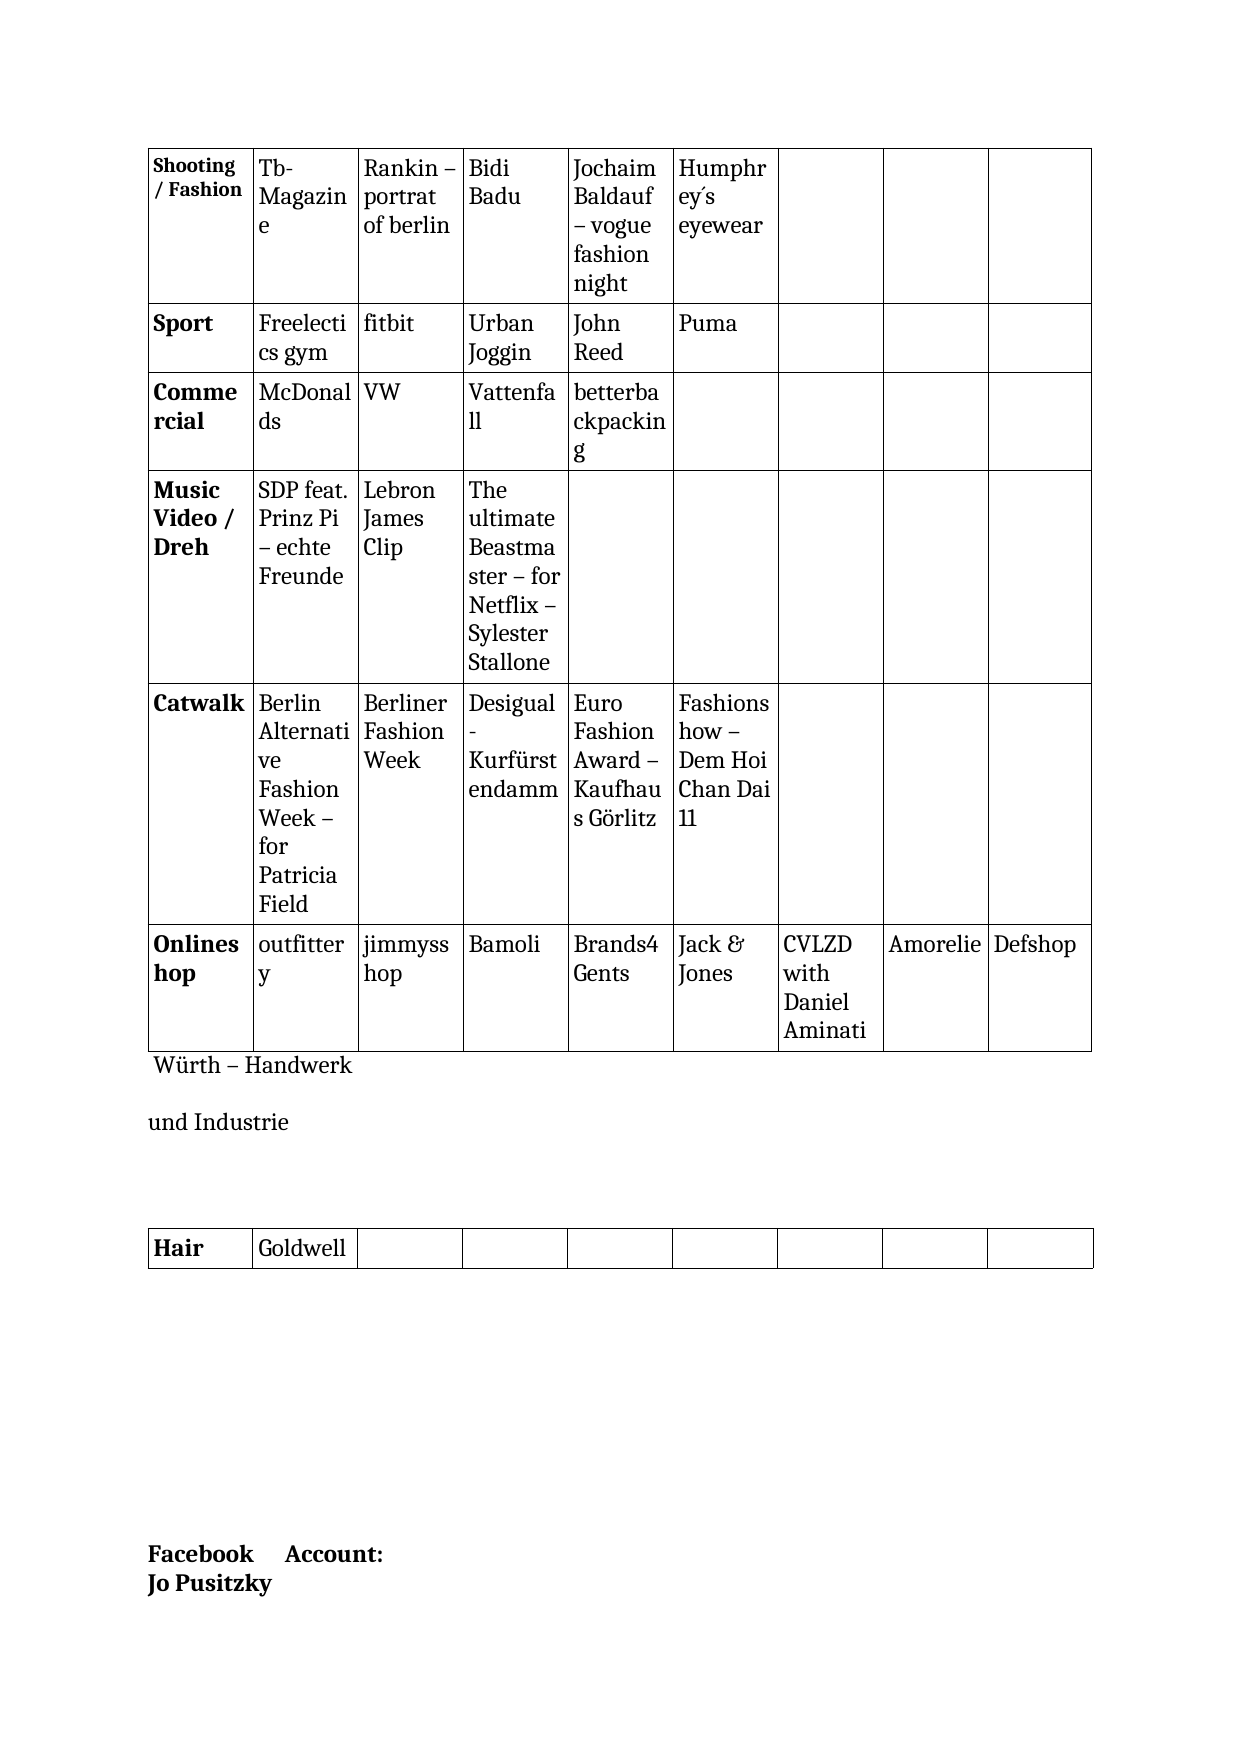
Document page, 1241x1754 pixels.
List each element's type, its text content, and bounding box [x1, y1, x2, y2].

table_cell [989, 471, 1091, 683]
table_cell Sport [149, 304, 253, 372]
table_header [884, 149, 988, 303]
table_cell Onlineshop [149, 925, 253, 1051]
table_cell Berliner Fashion Week [359, 684, 463, 924]
text Würth – Handwerk und Industrie [148, 1052, 383, 1137]
table_header Tb-Magazine [254, 149, 358, 303]
table_cell fitbit [359, 304, 463, 372]
table_cell The ultimate Beastmaster – for Netflix – Sylester Stallone [464, 471, 568, 683]
table_header Bidi Badu [464, 149, 568, 303]
table_cell [884, 304, 988, 372]
table_cell Jack & Jones [674, 925, 778, 1051]
table_cell Euro Fashion Award – Kaufhaus Görlitz [569, 684, 673, 924]
table_header Jochaim Baldauf – vogue fashion night [569, 149, 673, 303]
table_cell Desigual - Kurfürstendamm [464, 684, 568, 924]
table_cell [884, 373, 988, 470]
table_cell SDP feat. Prinz Pi – echte Freunde [254, 471, 358, 683]
table_cell jimmysshop [359, 925, 463, 1051]
table_header Hair [149, 1229, 252, 1268]
table_cell Amorelie [884, 925, 988, 1051]
table_cell Lebron James Clip [359, 471, 463, 683]
table_cell Defshop [989, 925, 1091, 1051]
table_cell [989, 684, 1091, 924]
table_cell Puma [674, 304, 778, 372]
table_header [883, 1229, 987, 1268]
table_header [988, 1229, 1093, 1268]
table_cell Vattenfall [464, 373, 568, 470]
table_header [778, 1229, 882, 1268]
table_cell John Reed [569, 304, 673, 372]
text Facebook Account: Jo Pusitzky [148, 1540, 383, 1598]
table_cell [989, 304, 1091, 372]
table_cell [884, 471, 988, 683]
table_cell Bamoli [464, 925, 568, 1051]
table_cell McDonalds [254, 373, 358, 470]
table_cell [674, 471, 778, 683]
table_cell outfittery [254, 925, 358, 1051]
table_cell [674, 373, 778, 470]
table_header Rankin – portrat of berlin [359, 149, 463, 303]
table_cell Urban Joggin [464, 304, 568, 372]
table_cell [569, 471, 673, 683]
table_cell Berlin Alternative Fashion Week – for Patricia Field [254, 684, 358, 924]
table_cell Music Video / Dreh [149, 471, 253, 683]
table_cell [779, 373, 883, 470]
table_cell [884, 684, 988, 924]
table_header [463, 1229, 567, 1268]
table_cell CVLZD with Daniel Aminati [779, 925, 883, 1051]
table_cell [779, 471, 883, 683]
table_cell Fashionshow – Dem Hoi Chan Dai 11 [674, 684, 778, 924]
table_cell Catwalk [149, 684, 253, 924]
table_cell [779, 684, 883, 924]
table_header [779, 149, 883, 303]
table_header [989, 149, 1091, 303]
table_header Goldwell [253, 1229, 357, 1268]
table_header [673, 1229, 777, 1268]
table_cell [779, 304, 883, 372]
table_header [358, 1229, 462, 1268]
table_cell Freelectics gym [254, 304, 358, 372]
table_cell betterbackpacking [569, 373, 673, 470]
table_cell Brands4Gents [569, 925, 673, 1051]
table_header Shooting / Fashion [149, 149, 253, 303]
table_cell Commercial [149, 373, 253, 470]
table_header Humphrey´s eyewear [674, 149, 778, 303]
table_cell VW [359, 373, 463, 470]
table_cell [989, 373, 1091, 470]
table_header [568, 1229, 672, 1268]
